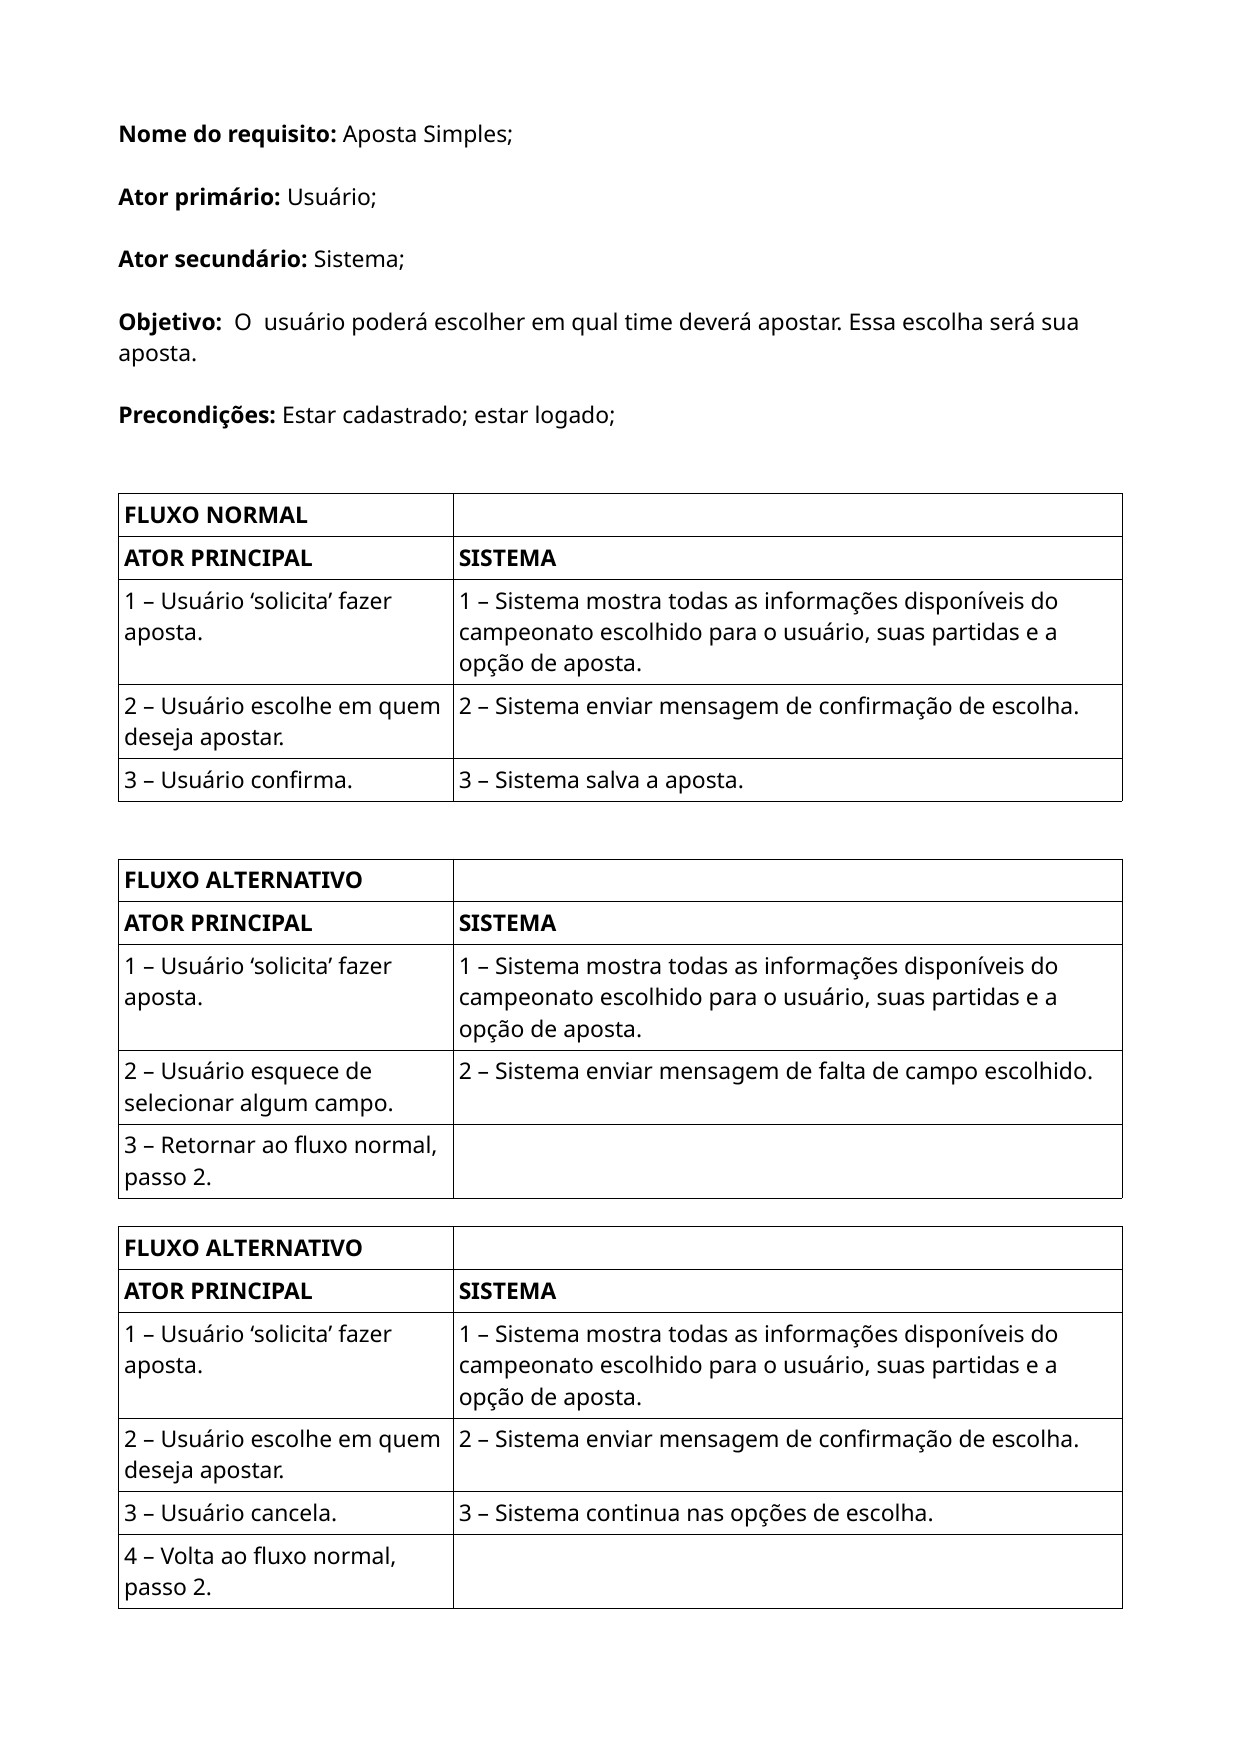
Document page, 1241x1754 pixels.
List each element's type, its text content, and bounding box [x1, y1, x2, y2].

table_cell [454, 1125, 1122, 1198]
table_cell 2 – Usuário escolhe em quem deseja apostar. [119, 685, 453, 758]
text Objetivo: O usuário poderá escolher em qual time deverá apostar. Essa escolha será sua aposta. [118, 306, 1122, 368]
table_cell 2 – Usuário esquece de selecionar algum campo. [119, 1051, 453, 1123]
table_cell 2 – Sistema enviar mensagem de confirmação de escolha. [454, 685, 1122, 758]
table_cell ATOR PRINCIPAL [119, 1270, 453, 1312]
table_header FLUXO ALTERNATIVO [119, 1227, 453, 1269]
table_header [454, 860, 1122, 901]
table_cell ATOR PRINCIPAL [119, 902, 453, 944]
table_cell 4 – Volta ao fluxo normal, passo 2. [119, 1535, 453, 1608]
table_cell SISTEMA [454, 537, 1122, 579]
table_cell 1 – Sistema mostra todas as informações disponíveis do campeonato escolhido para o usuário, suas partidas e a opção de aposta. [454, 580, 1122, 684]
table_cell 2 – Sistema enviar mensagem de confirmação de escolha. [454, 1419, 1122, 1491]
text Precondições: Estar cadastrado; estar logado; [118, 399, 1122, 431]
table_cell 3 – Sistema continua nas opções de escolha. [454, 1492, 1122, 1534]
table_cell 3 – Usuário cancela. [119, 1492, 453, 1534]
table_cell 3 – Sistema salva a aposta. [454, 759, 1122, 801]
table_cell 1 – Usuário ‘solicita’ fazer aposta. [119, 1313, 453, 1417]
table_cell 1 – Usuário ‘solicita’ fazer aposta. [119, 945, 453, 1049]
table_header [454, 494, 1122, 536]
table_cell 2 – Usuário escolhe em quem deseja apostar. [119, 1419, 453, 1491]
text Ator primário: Usuário; [118, 181, 1122, 212]
table_cell SISTEMA [454, 1270, 1122, 1312]
table_cell 1 – Usuário ‘solicita’ fazer aposta. [119, 580, 453, 684]
text Ator secundário: Sistema; [118, 243, 1122, 274]
table_cell 1 – Sistema mostra todas as informações disponíveis do campeonato escolhido para o usuário, suas partidas e a opção de aposta. [454, 1313, 1122, 1417]
table_cell [454, 1535, 1122, 1608]
table_header [454, 1227, 1122, 1269]
table_cell 1 – Sistema mostra todas as informações disponíveis do campeonato escolhido para o usuário, suas partidas e a opção de aposta. [454, 945, 1122, 1049]
table_cell 3 – Retornar ao fluxo normal, passo 2. [119, 1125, 453, 1198]
table_cell ATOR PRINCIPAL [119, 537, 453, 579]
table_header FLUXO NORMAL [119, 494, 453, 536]
table_header FLUXO ALTERNATIVO [119, 860, 453, 901]
table_cell 2 – Sistema enviar mensagem de falta de campo escolhido. [454, 1051, 1122, 1123]
table_cell SISTEMA [454, 902, 1122, 944]
text Nome do requisito: Aposta Simples; [118, 118, 1122, 149]
table_cell 3 – Usuário confirma. [119, 759, 453, 801]
